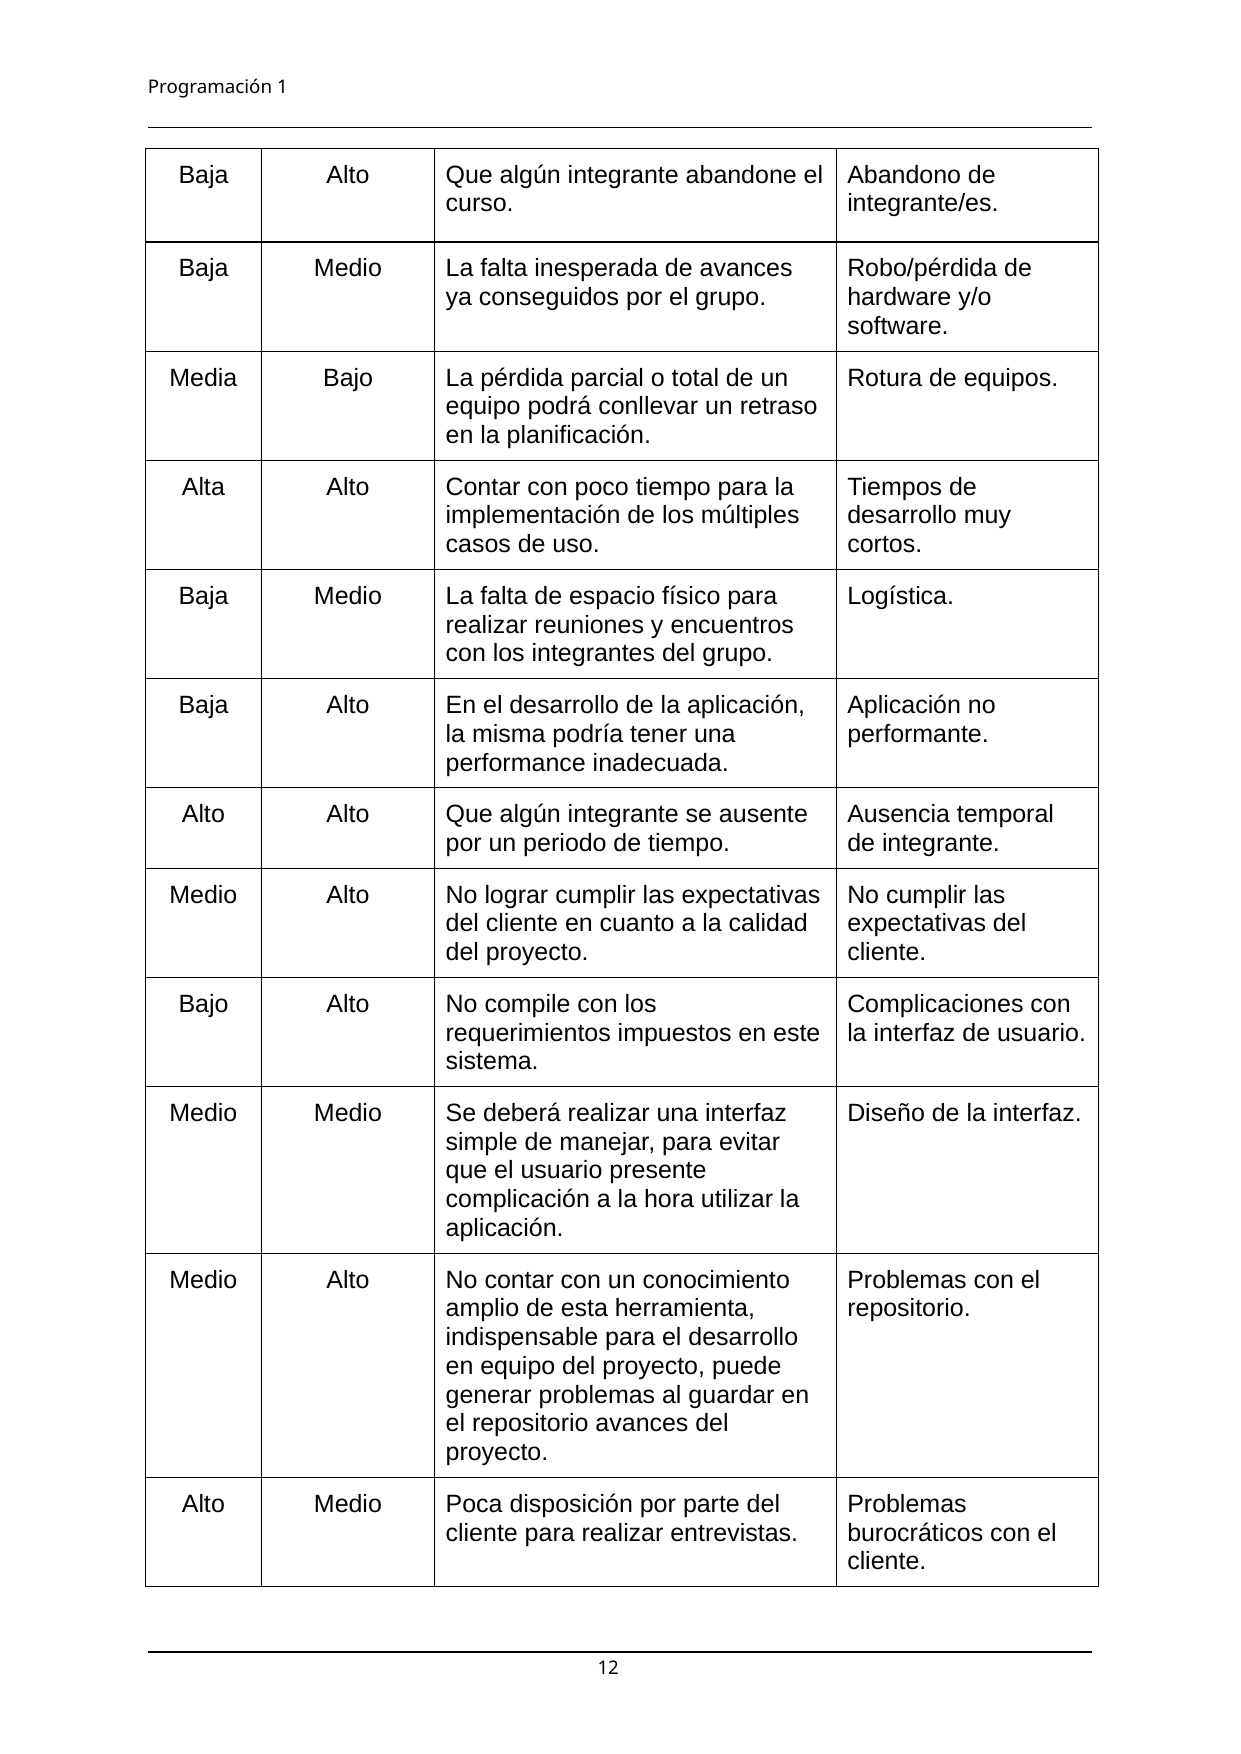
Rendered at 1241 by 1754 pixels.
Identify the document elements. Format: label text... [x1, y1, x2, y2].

table_cell Medio [146, 1087, 261, 1253]
table_cell Medio [262, 570, 434, 678]
table_cell Alto [262, 461, 434, 569]
table_cell Que algún integrante abandone el curso. [435, 149, 836, 241]
table_cell Se deberá realizar una interfaz simple de manejar, para evitar que el usuario presente complicación a la hora utilizar la aplicación. [435, 1087, 836, 1253]
table_cell La falta de espacio físico para realizar reuniones y encuentros con los integrantes del grupo. [435, 570, 836, 678]
table_cell No compile con los requerimientos impuestos en este sistema. [435, 978, 836, 1086]
table_cell Contar con poco tiempo para la implementación de los múltiples casos de uso. [435, 461, 836, 569]
table_cell Aplicación no performante. [837, 679, 1098, 787]
table_cell Ausencia temporal de integrante. [837, 788, 1098, 868]
table_cell Alto [146, 1478, 261, 1586]
table_cell Medio [146, 1254, 261, 1477]
table_cell Alto [262, 978, 434, 1086]
table_cell Diseño de la interfaz. [837, 1087, 1098, 1253]
table_cell Baja [146, 149, 261, 241]
table_cell Medio [262, 243, 434, 351]
table_cell Alto [262, 869, 434, 977]
table_cell Robo/pérdida de hardware y/o software. [837, 243, 1098, 351]
table_cell Baja [146, 243, 261, 351]
table_cell Bajo [146, 978, 261, 1086]
table_cell Rotura de equipos. [837, 352, 1098, 460]
table_cell Media [146, 352, 261, 460]
table_cell Problemas burocráticos con el cliente. [837, 1478, 1098, 1586]
table_cell Alto [262, 788, 434, 868]
table_cell La pérdida parcial o total de un equipo podrá conllevar un retraso en la planificación. [435, 352, 836, 460]
table_cell Baja [146, 570, 261, 678]
table_cell Logística. [837, 570, 1098, 678]
table_cell Medio [262, 1478, 434, 1586]
table_cell Que algún integrante se ausente por un periodo de tiempo. [435, 788, 836, 868]
table_cell No lograr cumplir las expectativas del cliente en cuanto a la calidad del proyecto. [435, 869, 836, 977]
table_cell Medio [146, 869, 261, 977]
table_cell No contar con un conocimiento amplio de esta herramienta, indispensable para el desarrollo en equipo del proyecto, puede generar problemas al guardar en el repositorio avances del proyecto. [435, 1254, 836, 1477]
table_cell La falta inesperada de avances ya conseguidos por el grupo. [435, 243, 836, 351]
table_cell No cumplir las expectativas del cliente. [837, 869, 1098, 977]
table_cell Tiempos de desarrollo muy cortos. [837, 461, 1098, 569]
table_cell En el desarrollo de la aplicación, la misma podría tener una performance inadecuada. [435, 679, 836, 787]
table_cell Problemas con el repositorio. [837, 1254, 1098, 1477]
table_cell Alto [262, 1254, 434, 1477]
table_cell Poca disposición por parte del cliente para realizar entrevistas. [435, 1478, 836, 1586]
table_cell Alto [262, 679, 434, 787]
table_cell Alto [262, 149, 434, 241]
table_cell Bajo [262, 352, 434, 460]
table_cell Alto [146, 788, 261, 868]
table_cell Medio [262, 1087, 434, 1253]
table_cell Complicaciones con la interfaz de usuario. [837, 978, 1098, 1086]
table_cell Alta [146, 461, 261, 569]
table_cell Abandono de integrante/es. [837, 149, 1098, 241]
table_cell Baja [146, 679, 261, 787]
